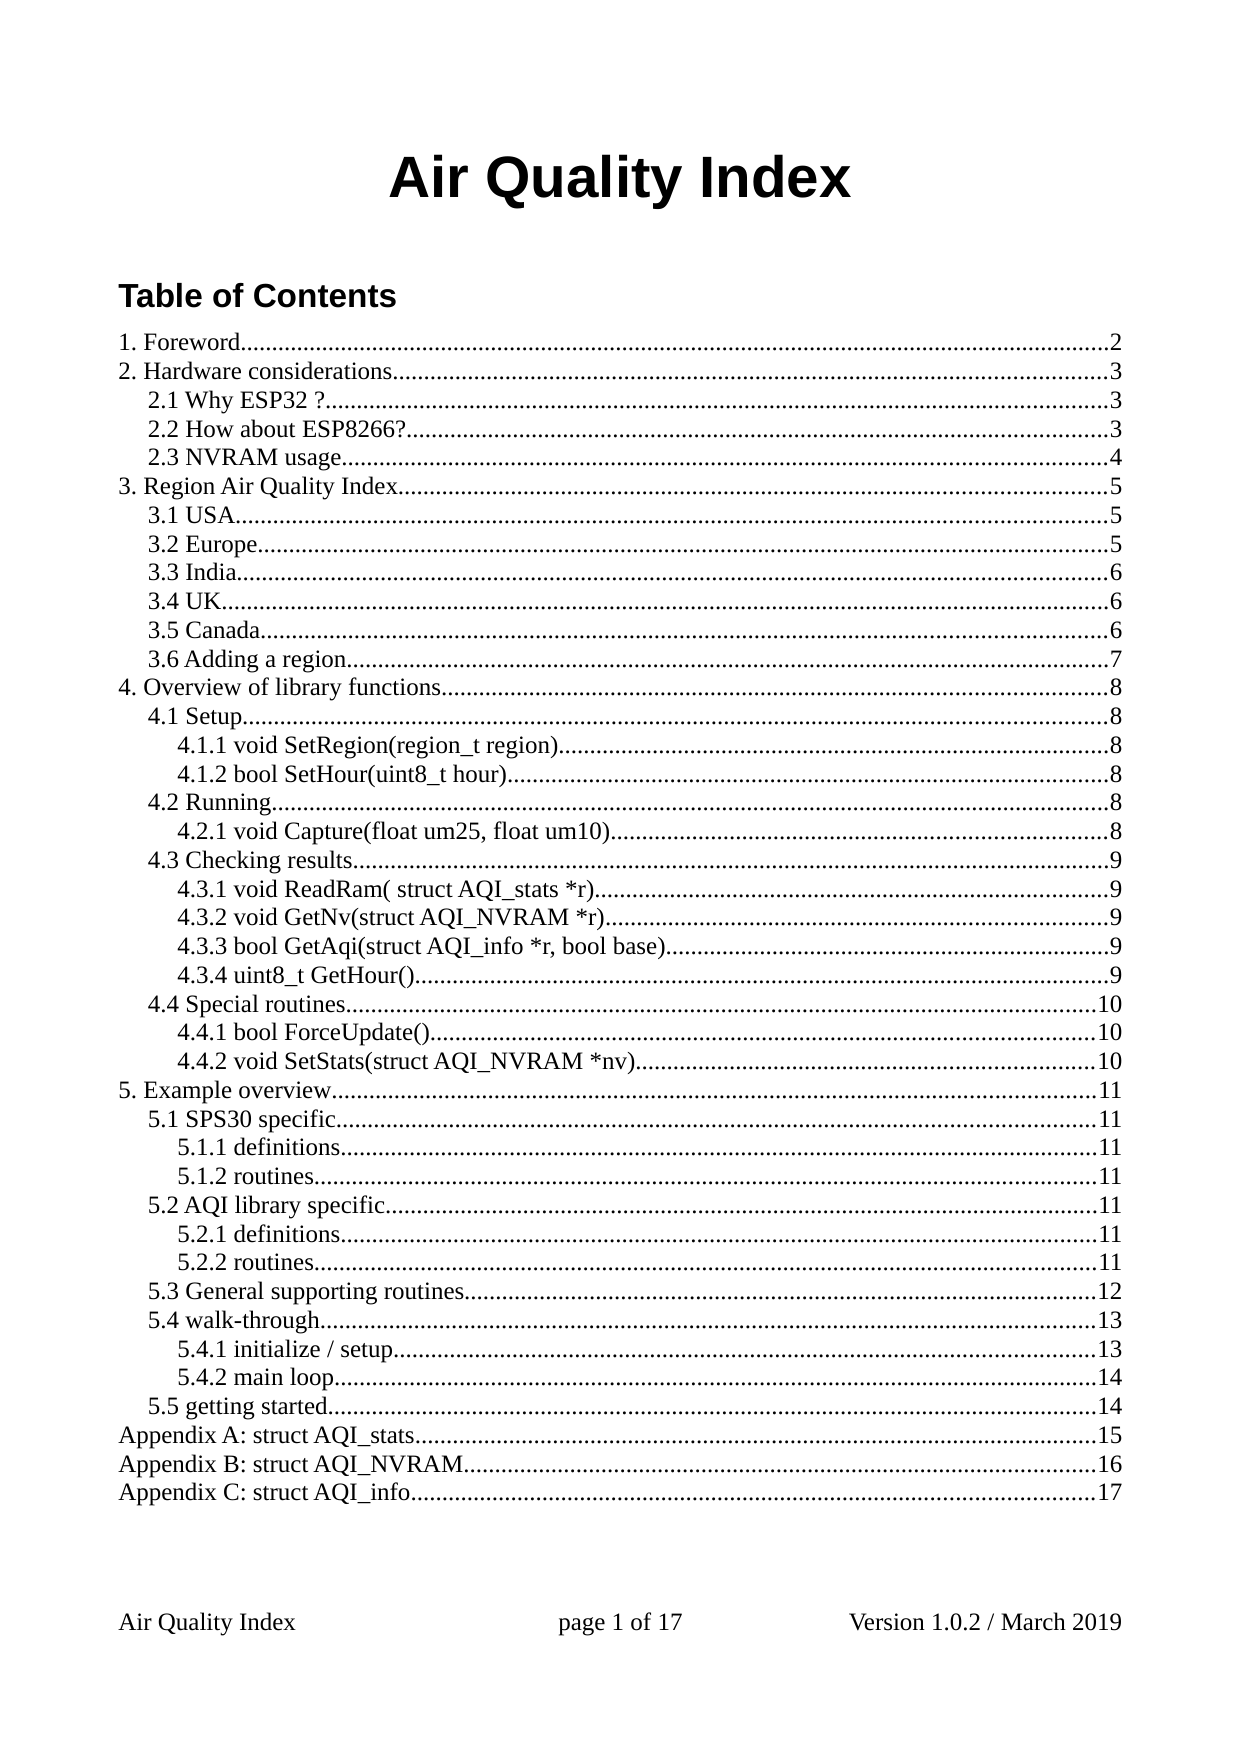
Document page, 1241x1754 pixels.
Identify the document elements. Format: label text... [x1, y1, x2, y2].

text 4.3 Checking results 9 [148, 845, 1122, 874]
text 5.5 getting started 14 [148, 1391, 1122, 1420]
text 2.1 Why ESP32 ? 3 [148, 385, 1122, 414]
text 4.3.3 bool GetAqi(struct AQI_info *r, bool base) 9 [177, 931, 1122, 960]
text 3.5 Canada 6 [148, 615, 1122, 644]
text 5. Example overview 11 [118, 1075, 1122, 1104]
text 3.4 UK 6 [148, 586, 1122, 615]
text 5.2 AQI library specific 11 [148, 1190, 1122, 1219]
text 4.4 Special routines 10 [148, 989, 1122, 1017]
text Appendix B: struct AQI_NVRAM 16 [118, 1449, 1122, 1477]
text 4.3.2 void GetNv(struct AQI_NVRAM *r) 9 [177, 902, 1122, 931]
text 3.2 Europe 5 [148, 529, 1122, 557]
text 5.2.1 definitions 11 [177, 1219, 1122, 1247]
text 4.3.4 uint8_t GetHour() 9 [177, 960, 1122, 989]
text 5.1.1 definitions 11 [177, 1132, 1122, 1161]
subtitle Table of Contents [118, 276, 1122, 315]
text 5.1 SPS30 specific 11 [148, 1104, 1122, 1132]
text 4.1.1 void SetRegion(region_t region) 8 [177, 730, 1122, 759]
text 5.4.1 initialize / setup 13 [177, 1334, 1122, 1362]
text Appendix A: struct AQI_stats 15 [118, 1420, 1122, 1449]
text 4.2 Running 8 [148, 787, 1122, 816]
title Air Quality Index [118, 143, 1122, 210]
text 4.1.2 bool SetHour(uint8_t hour) 8 [177, 759, 1122, 787]
text 4.4.1 bool ForceUpdate() 10 [177, 1017, 1122, 1046]
text 5.1.2 routines 11 [177, 1161, 1122, 1190]
text 4.1 Setup 8 [148, 701, 1122, 730]
text 2.2 How about ESP8266? 3 [148, 414, 1122, 442]
text 1. Foreword 2 [118, 327, 1122, 356]
text 3. Region Air Quality Index 5 [118, 471, 1122, 500]
text Appendix C: struct AQI_info 17 [118, 1477, 1122, 1506]
text 4. Overview of library functions 8 [118, 672, 1122, 701]
text 5.2.2 routines 11 [177, 1247, 1122, 1276]
text 2.3 NVRAM usage 4 [148, 442, 1122, 471]
text 2. Hardware considerations 3 [118, 356, 1122, 385]
text 4.2.1 void Capture(float um25, float um10) 8 [177, 816, 1122, 845]
text 5.4 walk-through 13 [148, 1305, 1122, 1334]
text 3.3 India 6 [148, 557, 1122, 586]
text 5.3 General supporting routines 12 [148, 1276, 1122, 1305]
text 3.6 Adding a region 7 [148, 644, 1122, 672]
text 4.4.2 void SetStats(struct AQI_NVRAM *nv) 10 [177, 1046, 1122, 1075]
text 5.4.2 main loop 14 [177, 1362, 1122, 1391]
text 4.3.1 void ReadRam( struct AQI_stats *r) 9 [177, 874, 1122, 902]
text 3.1 USA 5 [148, 500, 1122, 529]
